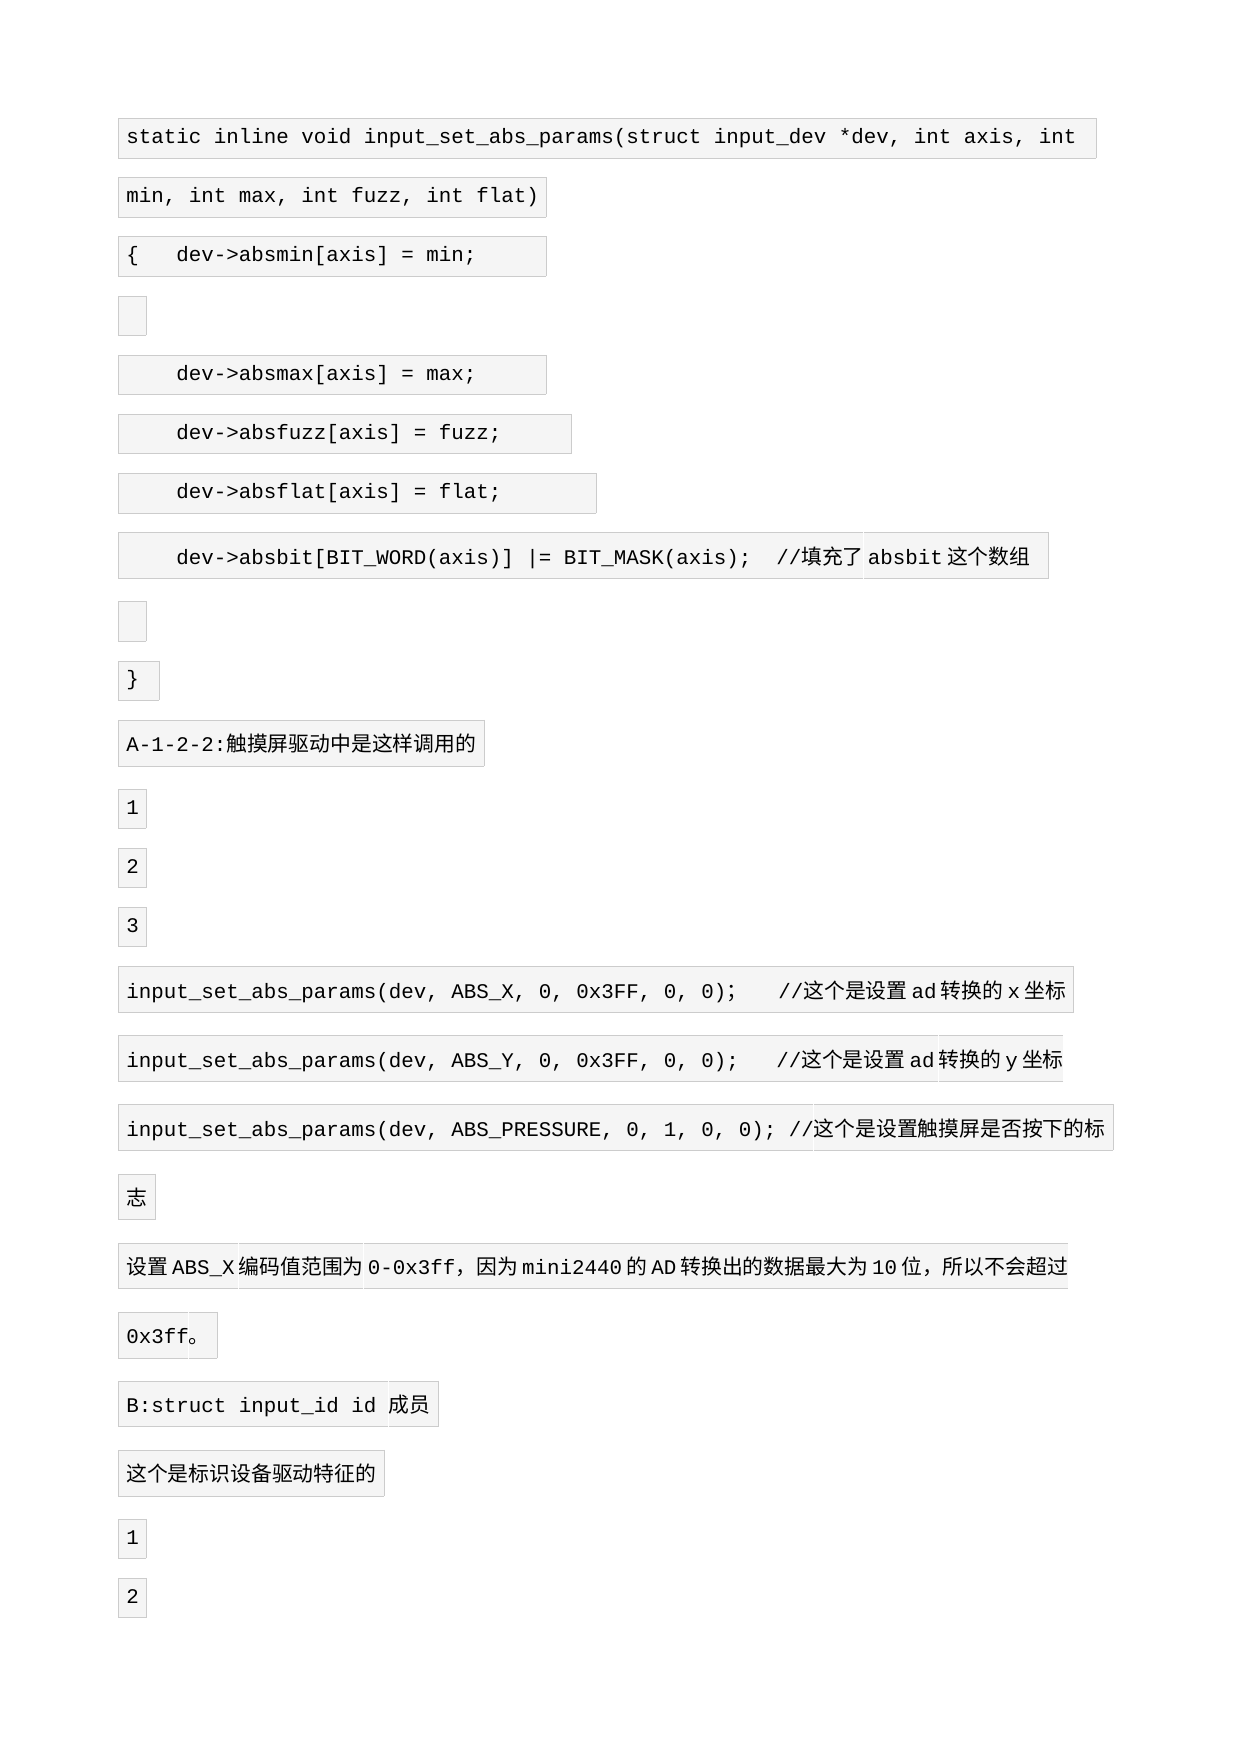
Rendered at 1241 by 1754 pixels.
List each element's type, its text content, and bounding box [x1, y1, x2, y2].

text static inline void input_set_abs_params(struct input_dev *dev, int axis, int min, int max, int fuzz, int flat) [118, 118, 1122, 217]
text [547, 236, 1122, 276]
text [160, 661, 1122, 700]
text [147, 1578, 1122, 1617]
text 1 [119, 1520, 146, 1558]
text 2 [119, 1579, 146, 1617]
text 1 [119, 790, 146, 828]
text dev->absfuzz[axis] = fuzz; [119, 415, 571, 453]
text 设置ABS_X编码值范围为0-0x3ff，因为mini2440的AD转换出的数据最大为10位，所以不会超过0x3ff。 [118, 1242, 1122, 1358]
text [1049, 532, 1122, 578]
text [147, 1519, 1122, 1558]
text input_set_abs_params(dev, ABS_X, 0, 0x3FF, 0, 0)； //这个是设置ad转换的x坐标 [119, 967, 1073, 1012]
text 2 [119, 849, 146, 887]
text [147, 789, 1122, 828]
text B:struct input_id id 成员 [119, 1382, 438, 1426]
text A-1-2-2:触摸屏驱动中是这样调用的 [119, 721, 484, 766]
text { dev->absmin[axis] = min; [119, 237, 546, 276]
text [147, 907, 1122, 947]
text dev->absflat[axis] = flat; [119, 474, 596, 513]
text [439, 1381, 1122, 1427]
text 这个是标识设备驱动特征的 [119, 1451, 384, 1496]
text [1074, 966, 1122, 1012]
text input_set_abs_params(dev, ABS_Y, 0, 0x3FF, 0, 0); //这个是设置ad转换的y坐标input_set_abs_params(dev, ABS_PRESSURE, 0, 1, 0, 0); //这个是设置触摸屏是否按下的标志 [118, 1035, 1122, 1219]
text [597, 473, 1122, 513]
text [547, 355, 1122, 394]
text [485, 720, 1122, 766]
text [147, 848, 1122, 887]
text dev->absmax[axis] = max; [119, 356, 546, 394]
text [572, 414, 1122, 453]
text } [119, 662, 159, 700]
text 3 [119, 908, 146, 946]
text dev->absbit[BIT_WORD(axis)] |= BIT_MASK(axis); //填充了absbit这个数组 [119, 533, 1048, 578]
text [385, 1450, 1122, 1496]
